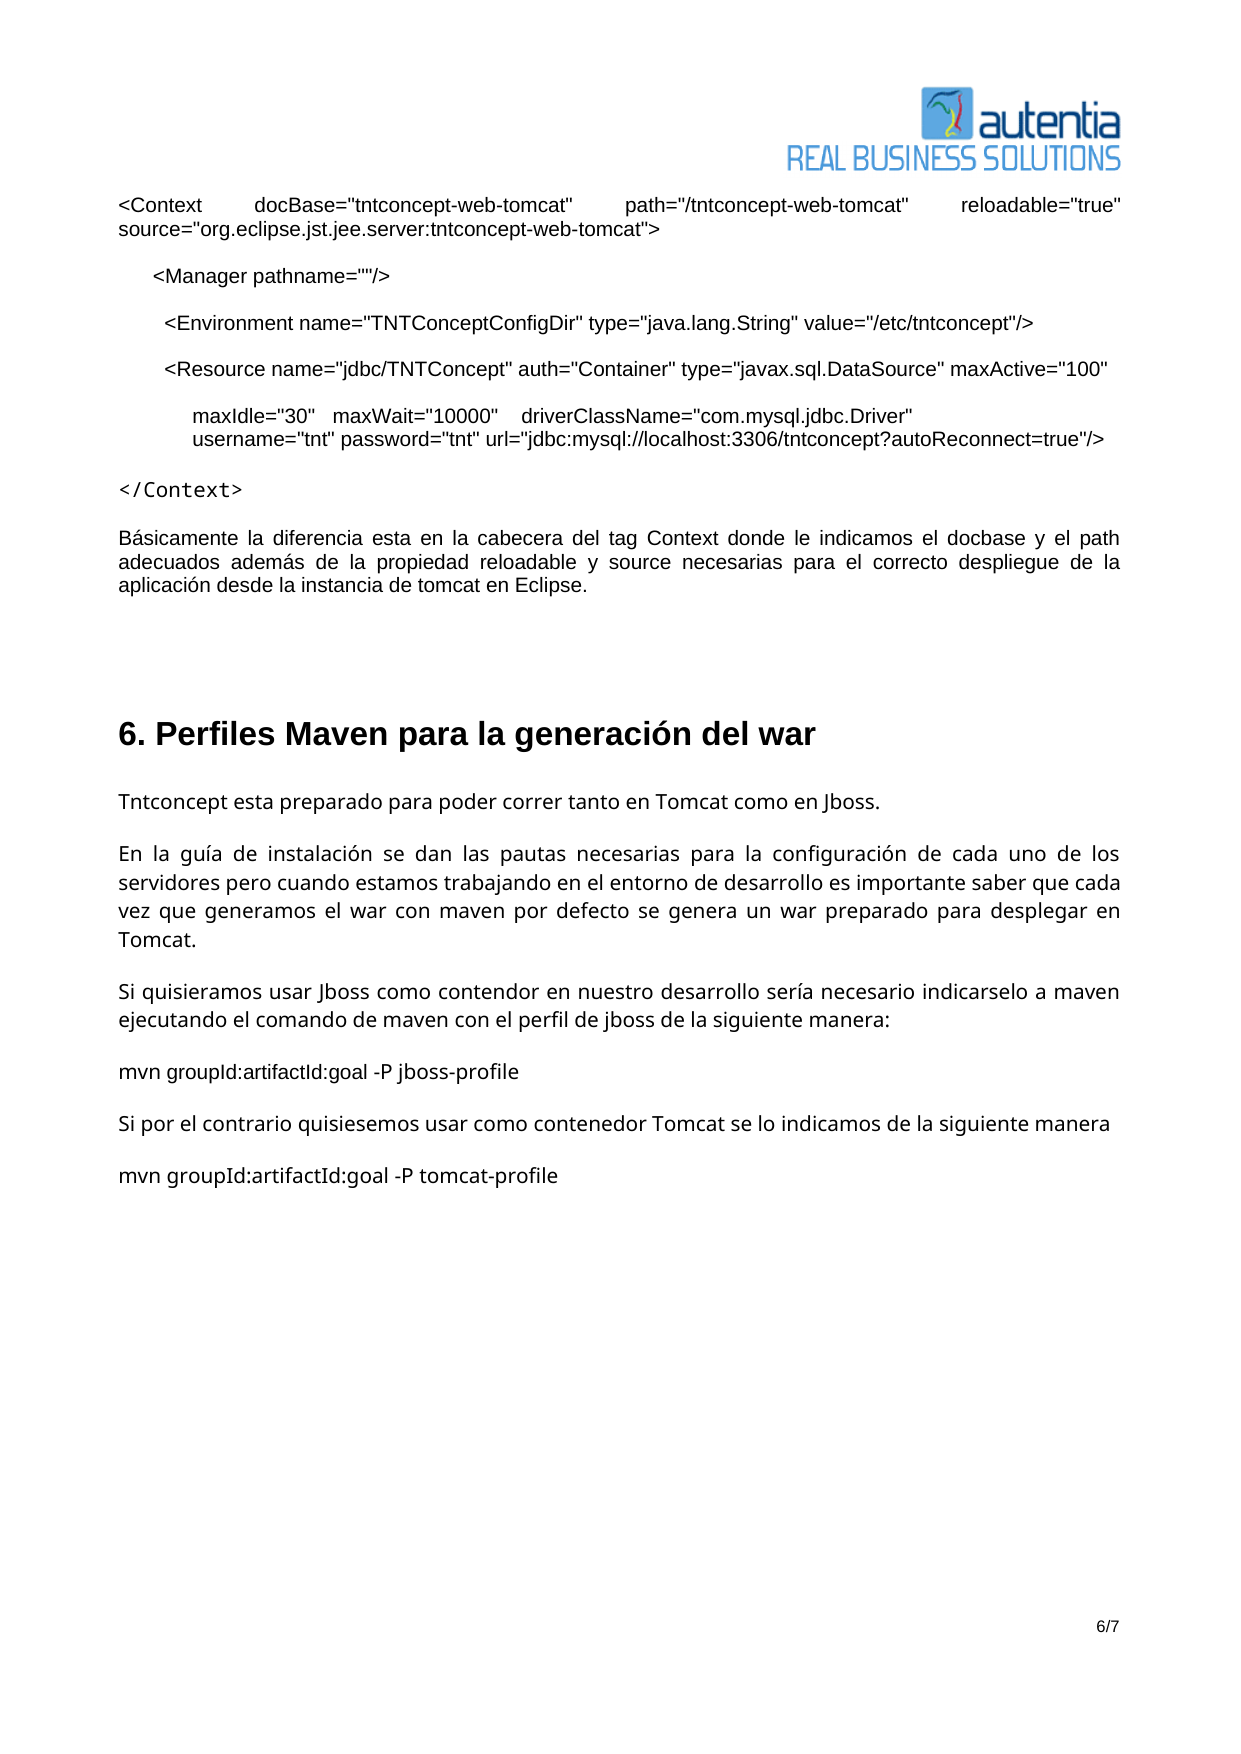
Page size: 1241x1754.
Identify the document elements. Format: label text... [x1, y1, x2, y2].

text En la guía de instalación se dan las pautas necesarias para la configuración de cada uno de los servidores pero cuando estamos trabajando en el entorno de desarrollo es importante saber que cada vez que generamos el war con maven por defecto se genera un war preparado para desplegar en Tomcat. [118, 839, 1122, 953]
text <Context docBase="tntconcept-web-tomcat" path="/tntconcept-web-tomcat" reloadable="true" source="org.eclipse.jst.jee.server:tntconcept-web-tomcat"> [118, 194, 1122, 241]
text <Resource name="jdbc/TNTConcept" auth="Container" type="javax.sql.DataSource" maxActive="100" [118, 358, 1122, 381]
subtitle 6. Perfiles Maven para la generación del war [118, 715, 1122, 752]
text mvn groupId:artifactId:goal -P tomcat-profile [118, 1162, 1122, 1190]
text maxIdle="30" maxWait="10000" driverClassName="com.mysql.jdbc.Driver" username="tnt" password="tnt" url="jdbc:mysql://localhost:3306/tntconcept?autoReconnect=true"/> [118, 405, 1122, 451]
text Si por el contrario quisiesemos usar como contenedor Tomcat se lo indicamos de la siguiente manera [118, 1109, 1122, 1138]
text Básicamente la diferencia esta en la cabecera del tag Context donde le indicamos el docbase y el path adecuados además de la propiedad reloadable y source necesarias para el correcto despliegue de la aplicación desde la instancia de tomcat en Eclipse. [118, 527, 1122, 597]
text <Manager pathname=""/> [118, 264, 1122, 287]
text Si quisieramos usar Jboss como contendor en nuestro desarrollo sería necesario indicarselo a maven ejecutando el comando de maven con el perfil de jboss de la siguiente manera: [118, 977, 1122, 1034]
text <Environment name="TNTConceptConfigDir" type="java.lang.String" value="/etc/tntconcept"/> [118, 311, 1122, 334]
text mvn groupId:artifactId:goal -P jboss-profile [118, 1057, 1122, 1086]
text Tntconcept esta preparado para poder correr tanto en Tomcat como en Jboss. [118, 787, 1122, 816]
text </Context> [118, 475, 1122, 503]
picture [782, 85, 1123, 178]
